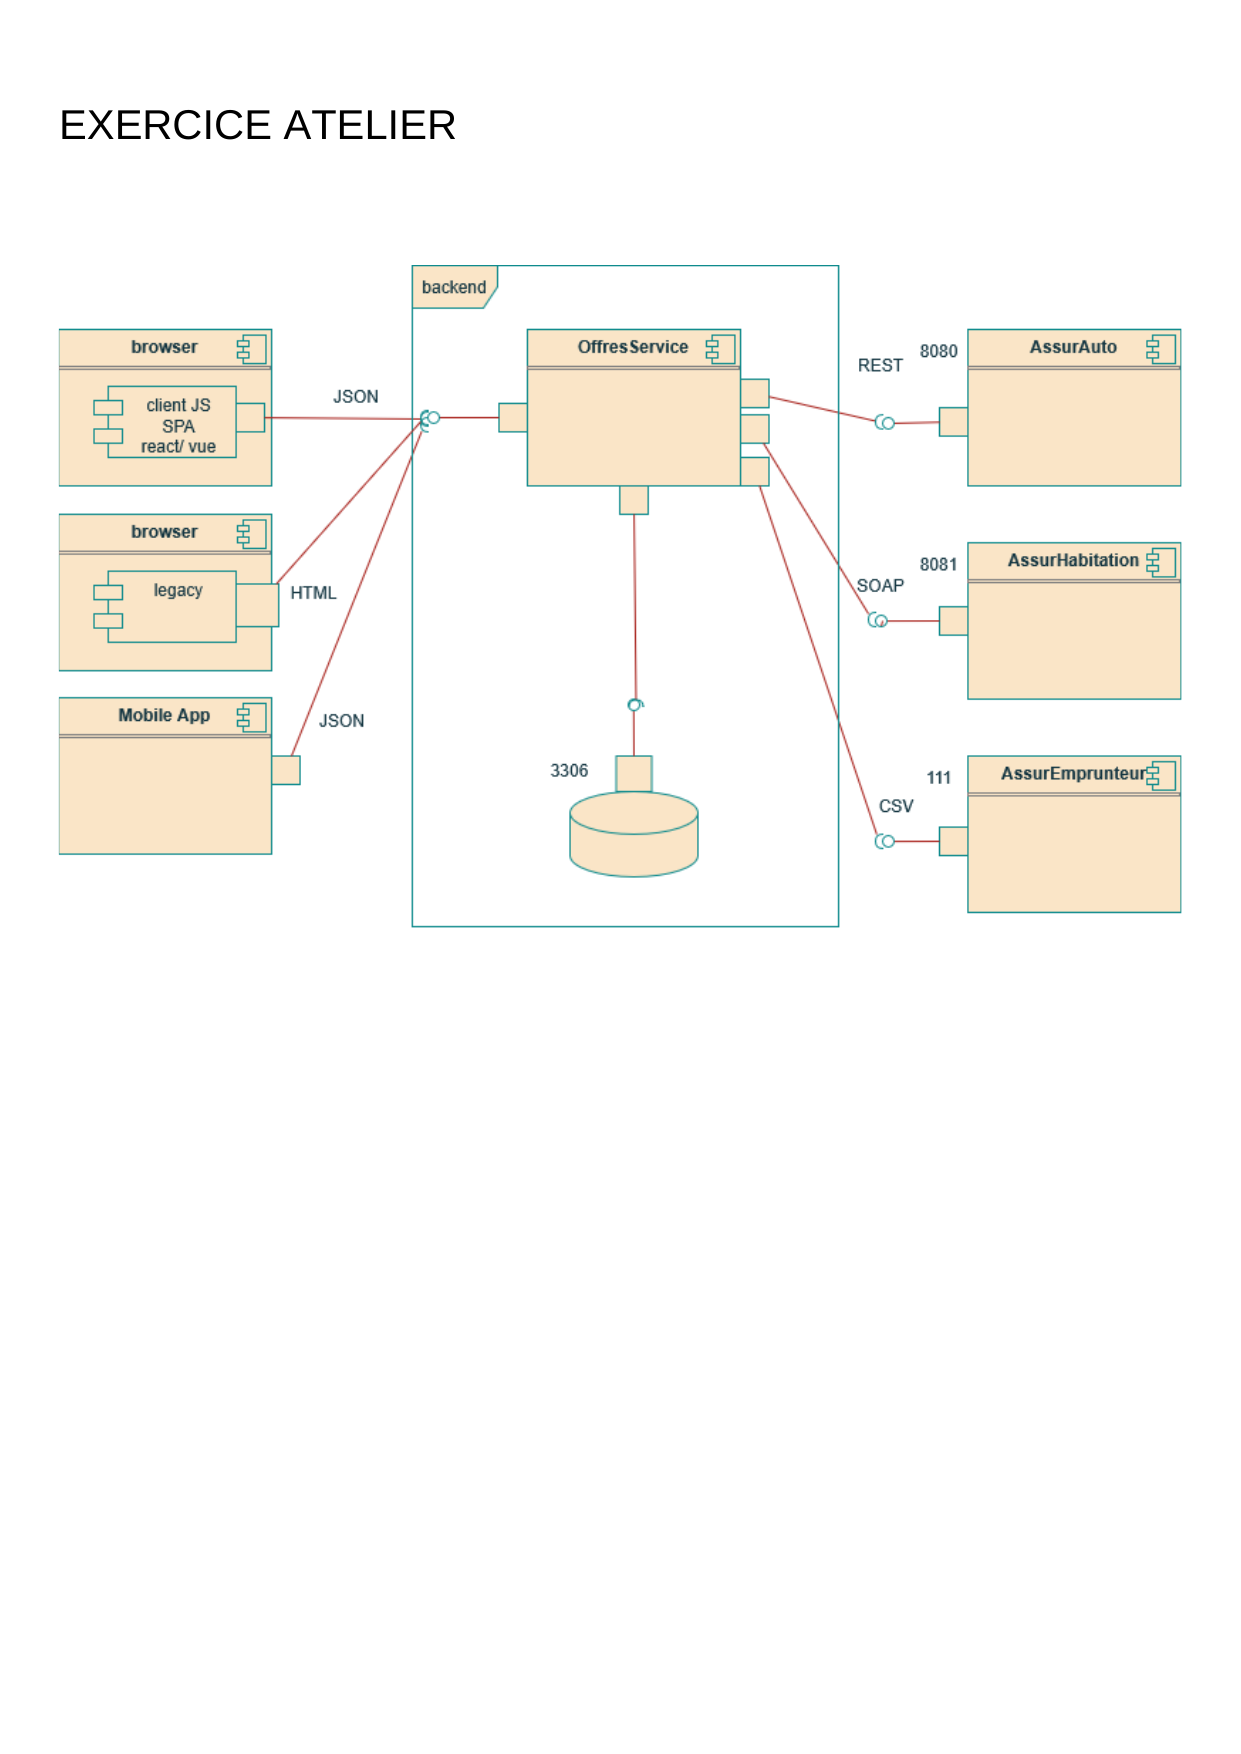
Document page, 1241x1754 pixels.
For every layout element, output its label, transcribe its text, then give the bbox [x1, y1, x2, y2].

subtitle EXERCICE ATELIER [59, 101, 1181, 148]
picture [58, 265, 1182, 929]
